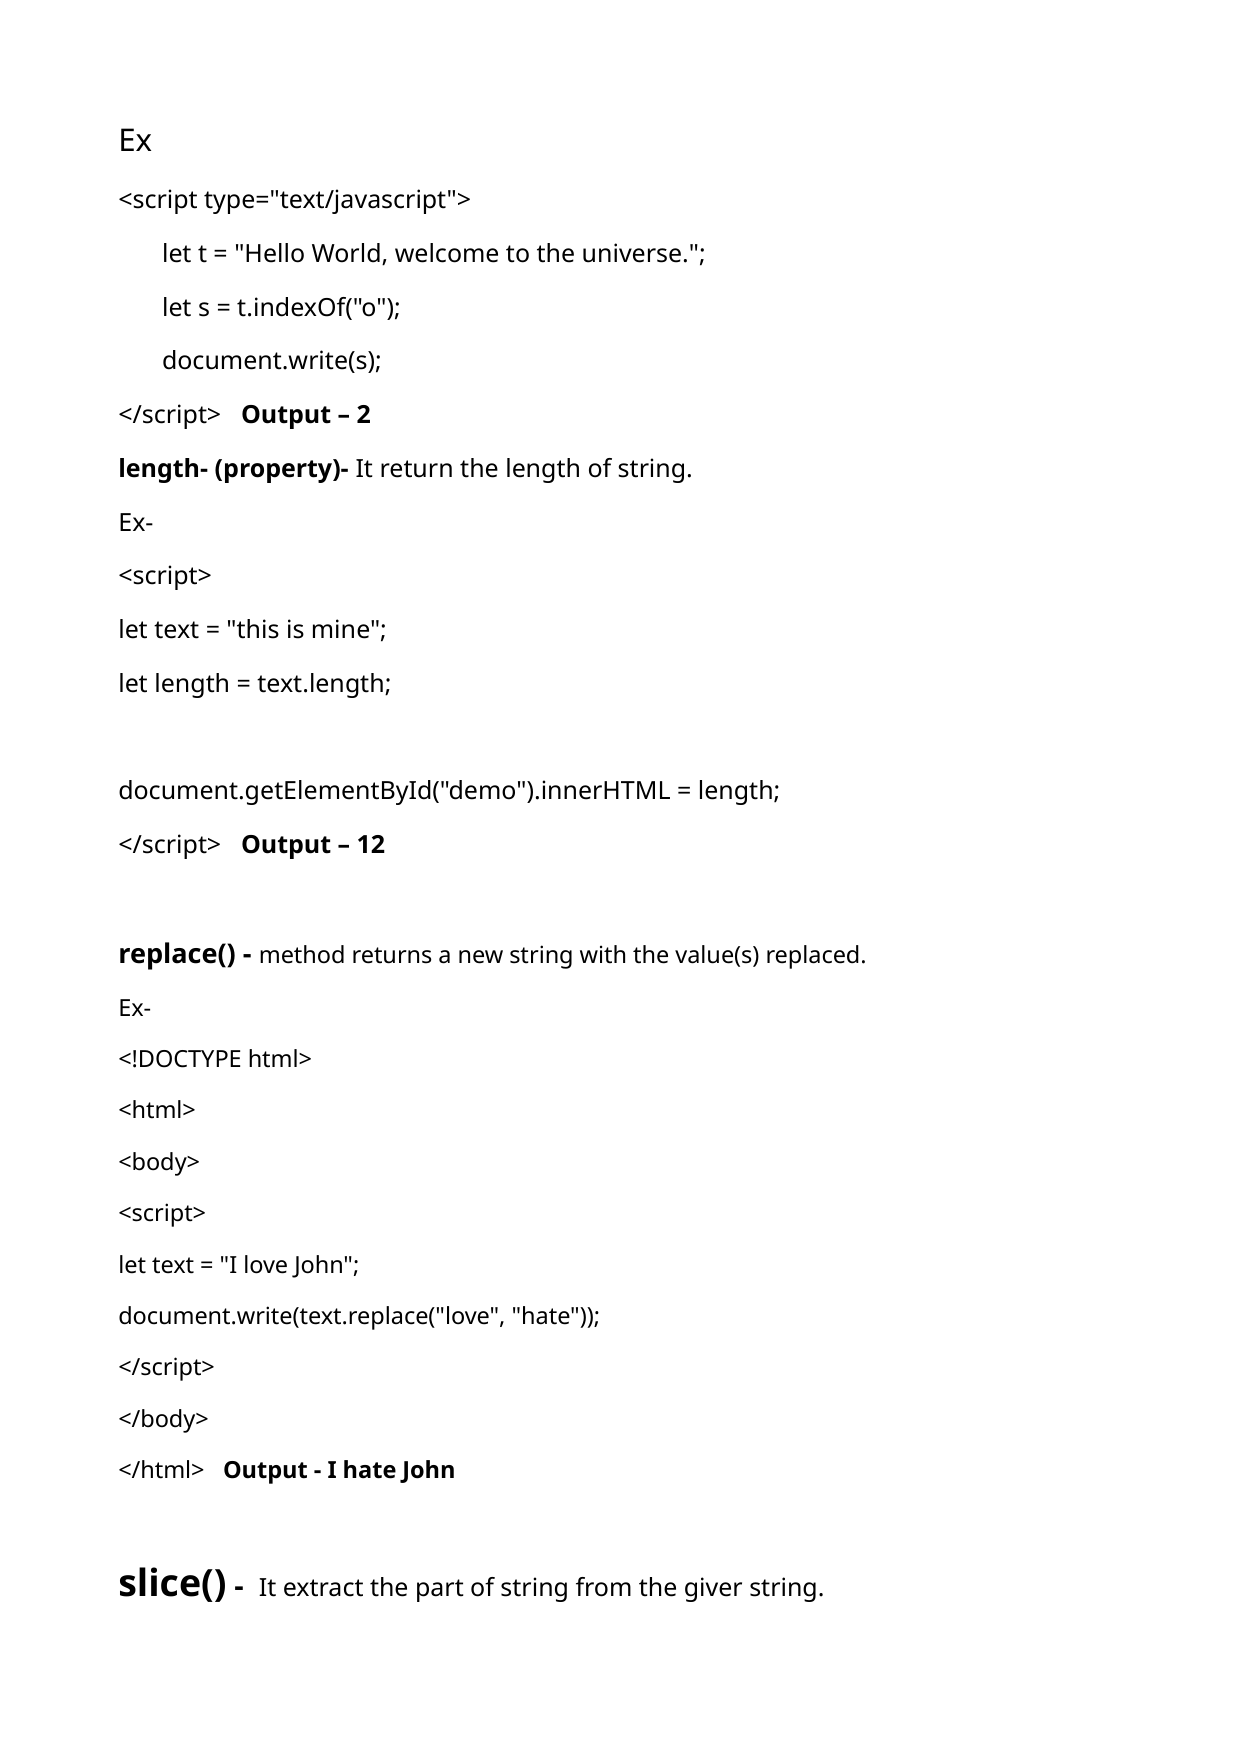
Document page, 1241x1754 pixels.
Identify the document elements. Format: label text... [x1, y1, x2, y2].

text <html> [118, 1094, 1122, 1126]
text <script type="text/javascript"> [118, 182, 1122, 216]
text <body> [118, 1145, 1122, 1177]
text let t = "Hello World, welcome to the universe."; [118, 235, 1122, 269]
text </script> Output – 12 [118, 827, 1122, 861]
text <!DOCTYPE html> [118, 1042, 1122, 1074]
text document.write(s); [118, 343, 1122, 377]
text </body> [118, 1402, 1122, 1434]
text Ex- [118, 504, 1122, 538]
text let text = "I love John"; [118, 1248, 1122, 1280]
text </script> Output – 2 [118, 397, 1122, 431]
text <script> [118, 1197, 1122, 1228]
text slice() - It extract the part of string from the giver string. [118, 1556, 1122, 1607]
text Ex- [118, 991, 1122, 1023]
text </script> [118, 1351, 1122, 1383]
text let s = t.indexOf("o"); [118, 289, 1122, 323]
text document.write(text.replace("love", "hate")); [118, 1299, 1122, 1331]
text replace() - method returns a new string with the value(s) replaced. [118, 934, 1122, 971]
text </html> Output - I hate John [118, 1453, 1122, 1485]
text Ex [118, 118, 1122, 161]
text let length = text.length; [118, 665, 1122, 699]
text let text = "this is mine"; [118, 612, 1122, 646]
text <script> [118, 558, 1122, 592]
text document.getElementById("demo").innerHTML = length; [118, 773, 1122, 807]
text length- (property)- It return the length of string. [118, 450, 1122, 484]
